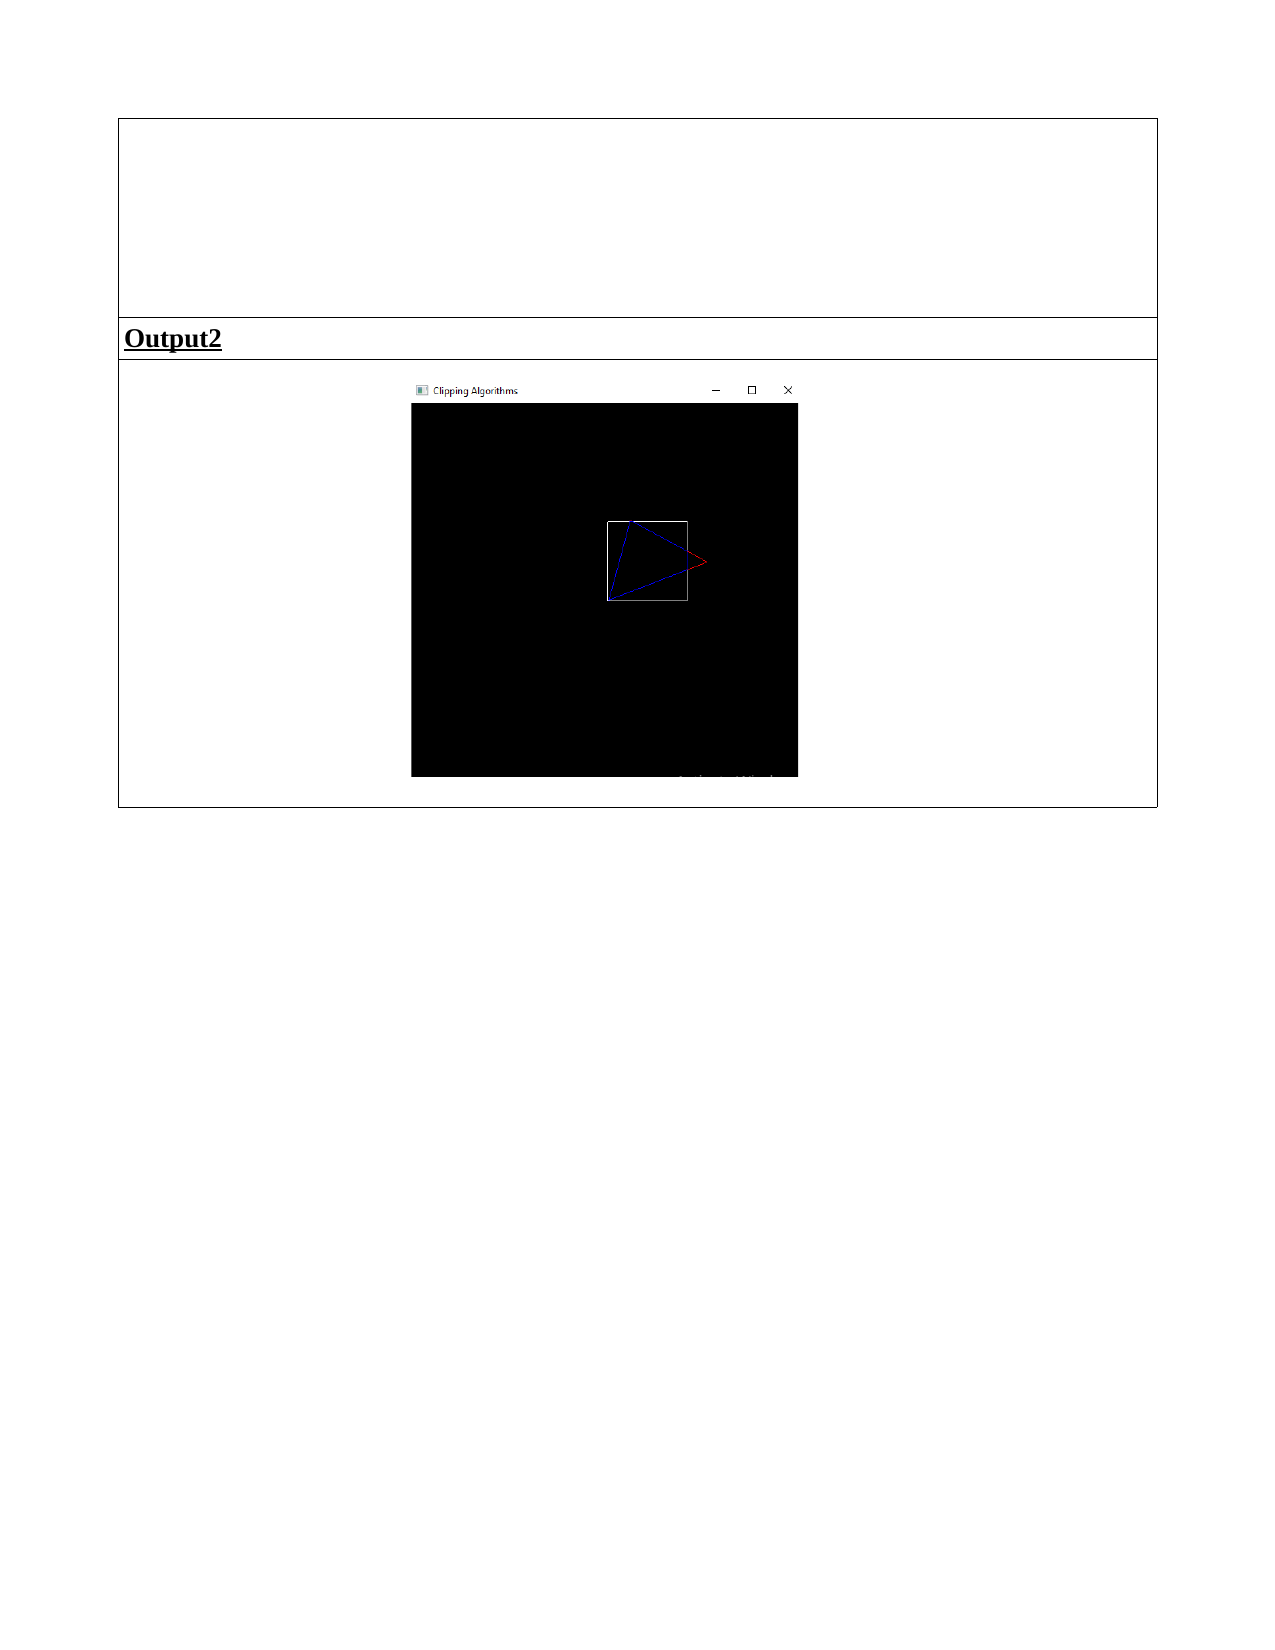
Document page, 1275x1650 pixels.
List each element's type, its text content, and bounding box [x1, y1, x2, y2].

table_cell [119, 119, 1157, 317]
picture [411, 382, 799, 777]
table_cell [119, 360, 1157, 807]
table_cell Output2 [119, 318, 1157, 359]
